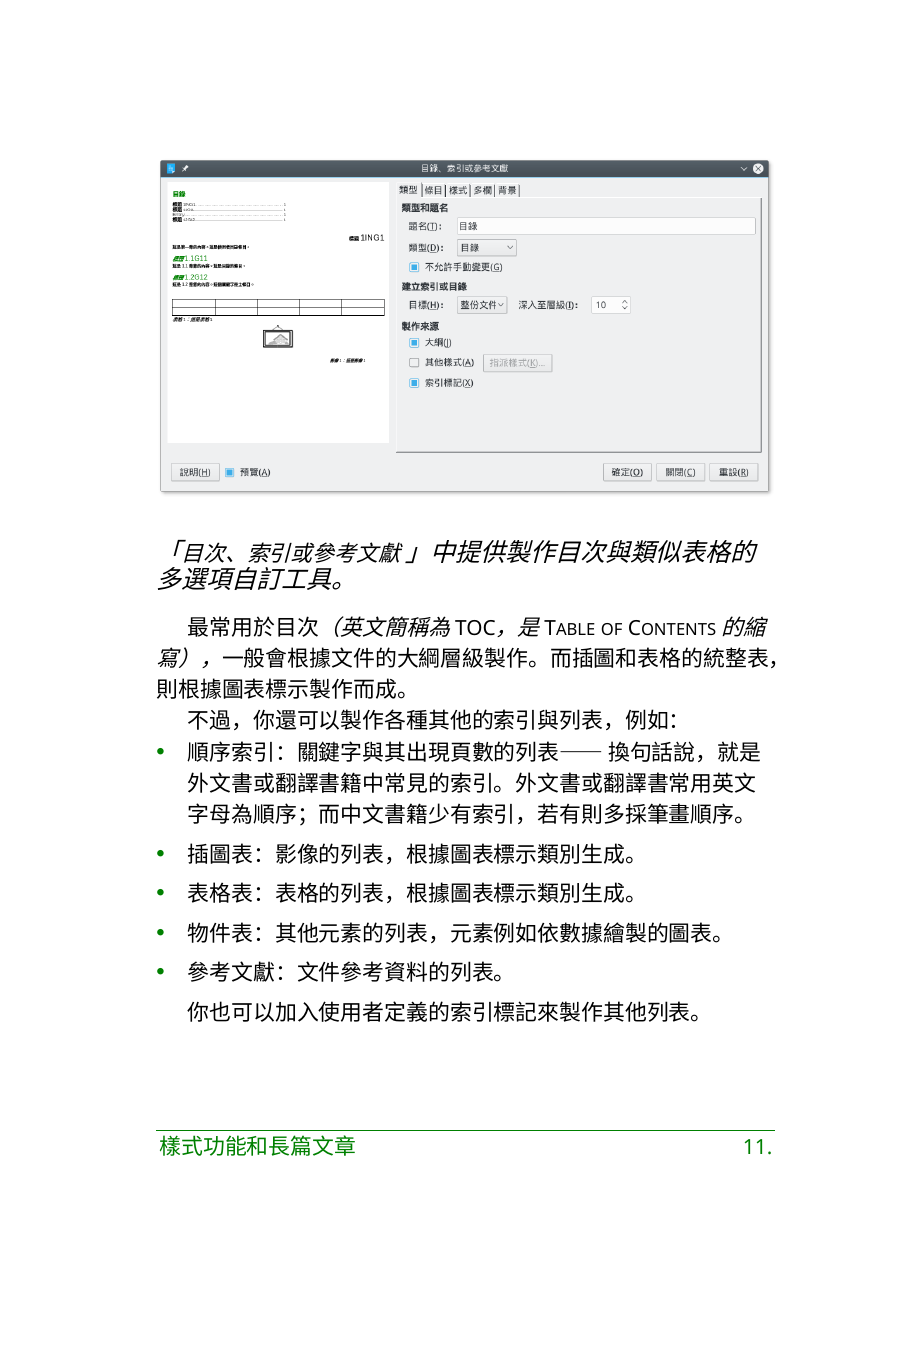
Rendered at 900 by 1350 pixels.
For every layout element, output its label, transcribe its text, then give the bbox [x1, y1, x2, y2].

list 參考文獻：文件參考資料的列表。 [156, 956, 775, 987]
list 表格表：表格的列表，根據圖表標示類別生成。 [156, 877, 775, 908]
list 插圖表：影像的列表，根據圖表標示類別生成。 [156, 837, 775, 868]
list 順序索引：關鍵字與其出現頁數的列表—— 換句話說，就是外文書或翻譯書籍中常見的索引。外文書或翻譯書常用英文字母為順序；而中文書籍少有索引，若有則多採筆畫順序。 [156, 735, 775, 829]
table_header [156, 499, 775, 532]
table_header [156, 125, 775, 156]
text 不過，你還可以製作各種其他的索引與列表，例如： [156, 704, 775, 735]
picture [156, 156, 775, 499]
text 最常用於目次（英文簡稱為 TOC，是 Table of Contents 的縮寫），一般會根據文件的大綱層級製作。而插圖和表格的統整表，則根據圖表標示製作而成。 [156, 610, 775, 704]
text 你也可以加入使用者定義的索引標記來製作其他列表。 [156, 995, 775, 1027]
list 物件表：其他元素的列表，元素例如依數據繪製的圖表。 [156, 916, 775, 947]
table_cell 「目次、索引或參考文獻 」中提供製作目次與類似表格的多選項自訂工具。 [156, 532, 775, 594]
